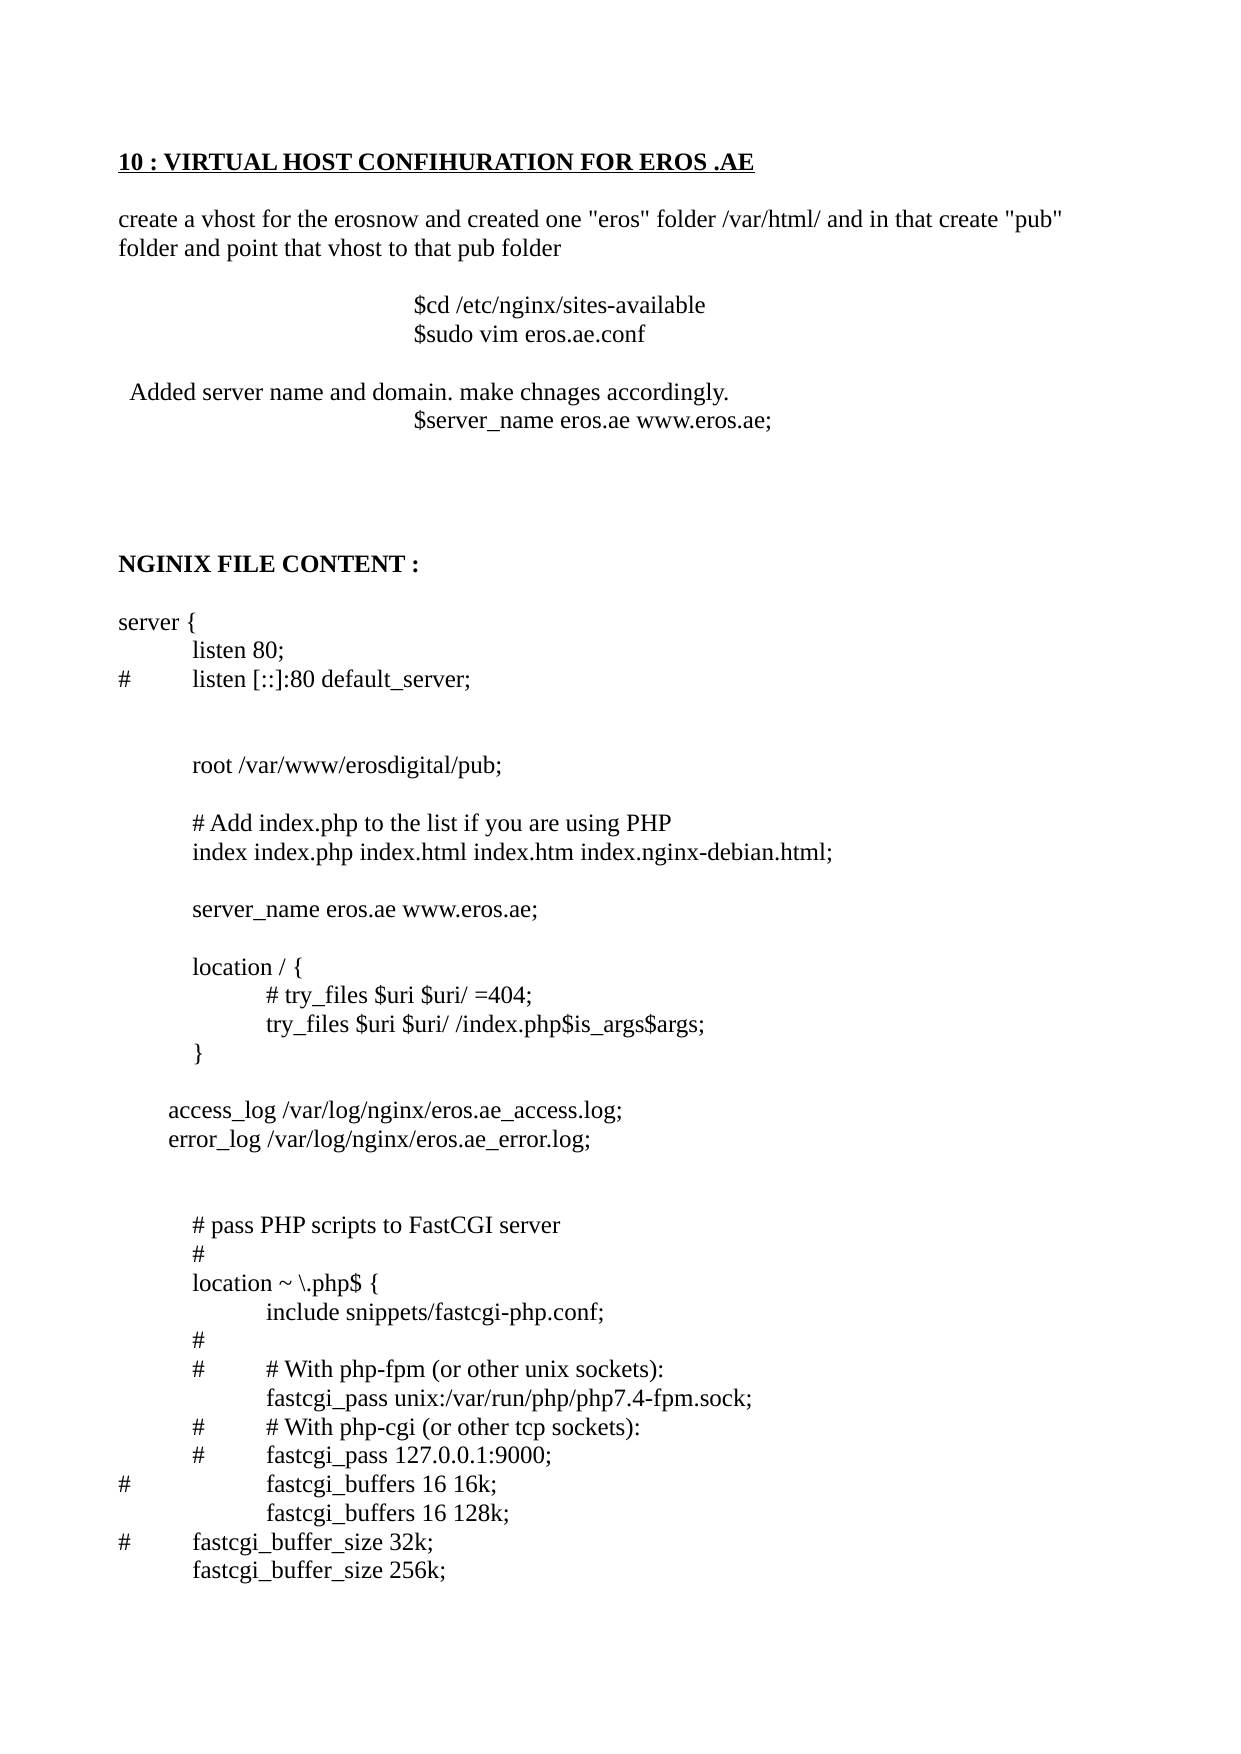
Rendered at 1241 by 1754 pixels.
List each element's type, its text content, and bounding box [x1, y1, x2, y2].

text root /var/www/erosdigital/pub; [118, 751, 1122, 779]
text # [118, 1326, 1122, 1354]
text listen 80; [118, 636, 1122, 664]
text # try_files $uri $uri/ =404; [118, 981, 1122, 1009]
text Added server name and domain. make chnages accordingly. [118, 377, 1122, 406]
text # [118, 1239, 1122, 1268]
text index index.php index.html index.htm index.nginx-debian.html; [118, 837, 1122, 866]
text create a vhost for the erosnow and created one "eros" folder /var/html/ and in that create "pub" folder and point that vhost to that pub folder [118, 204, 1122, 262]
text # # With php-cgi (or other tcp sockets): [118, 1412, 1122, 1441]
text $server_name eros.ae www.eros.ae; [118, 406, 1122, 434]
text # Add index.php to the list if you are using PHP [118, 808, 1122, 837]
text 10 : VIRTUAL HOST CONFIHURATION FOR EROS .AE [118, 147, 1122, 176]
text NGINIX FILE CONTENT : [118, 549, 1122, 578]
text location / { [118, 952, 1122, 981]
text try_files $uri $uri/ /index.php$is_args$args; [118, 1009, 1122, 1038]
text # fastcgi_buffer_size 32k; [118, 1527, 1122, 1556]
text # # With php-fpm (or other unix sockets): [118, 1354, 1122, 1383]
text $sudo vim eros.ae.conf [118, 319, 1122, 348]
text server_name eros.ae www.eros.ae; [118, 894, 1122, 923]
text # fastcgi_buffers 16 16k; [118, 1469, 1122, 1498]
text access_log /var/log/nginx/eros.ae_access.log; [118, 1096, 1122, 1124]
text error_log /var/log/nginx/eros.ae_error.log; [118, 1124, 1122, 1153]
text # listen [::]:80 default_server; [118, 664, 1122, 693]
text # fastcgi_pass 127.0.0.1:9000; [118, 1441, 1122, 1469]
text fastcgi_buffer_size 256k; [118, 1556, 1122, 1584]
text fastcgi_pass unix:/var/run/php/php7.4-fpm.sock; [118, 1383, 1122, 1412]
text $cd /etc/nginx/sites-available [118, 291, 1122, 319]
text fastcgi_buffers 16 128k; [118, 1498, 1122, 1527]
text include snippets/fastcgi-php.conf; [118, 1297, 1122, 1326]
text server { [118, 607, 1122, 636]
text # pass PHP scripts to FastCGI server [118, 1211, 1122, 1239]
text location ~ \.php$ { [118, 1268, 1122, 1297]
text } [118, 1038, 1122, 1067]
